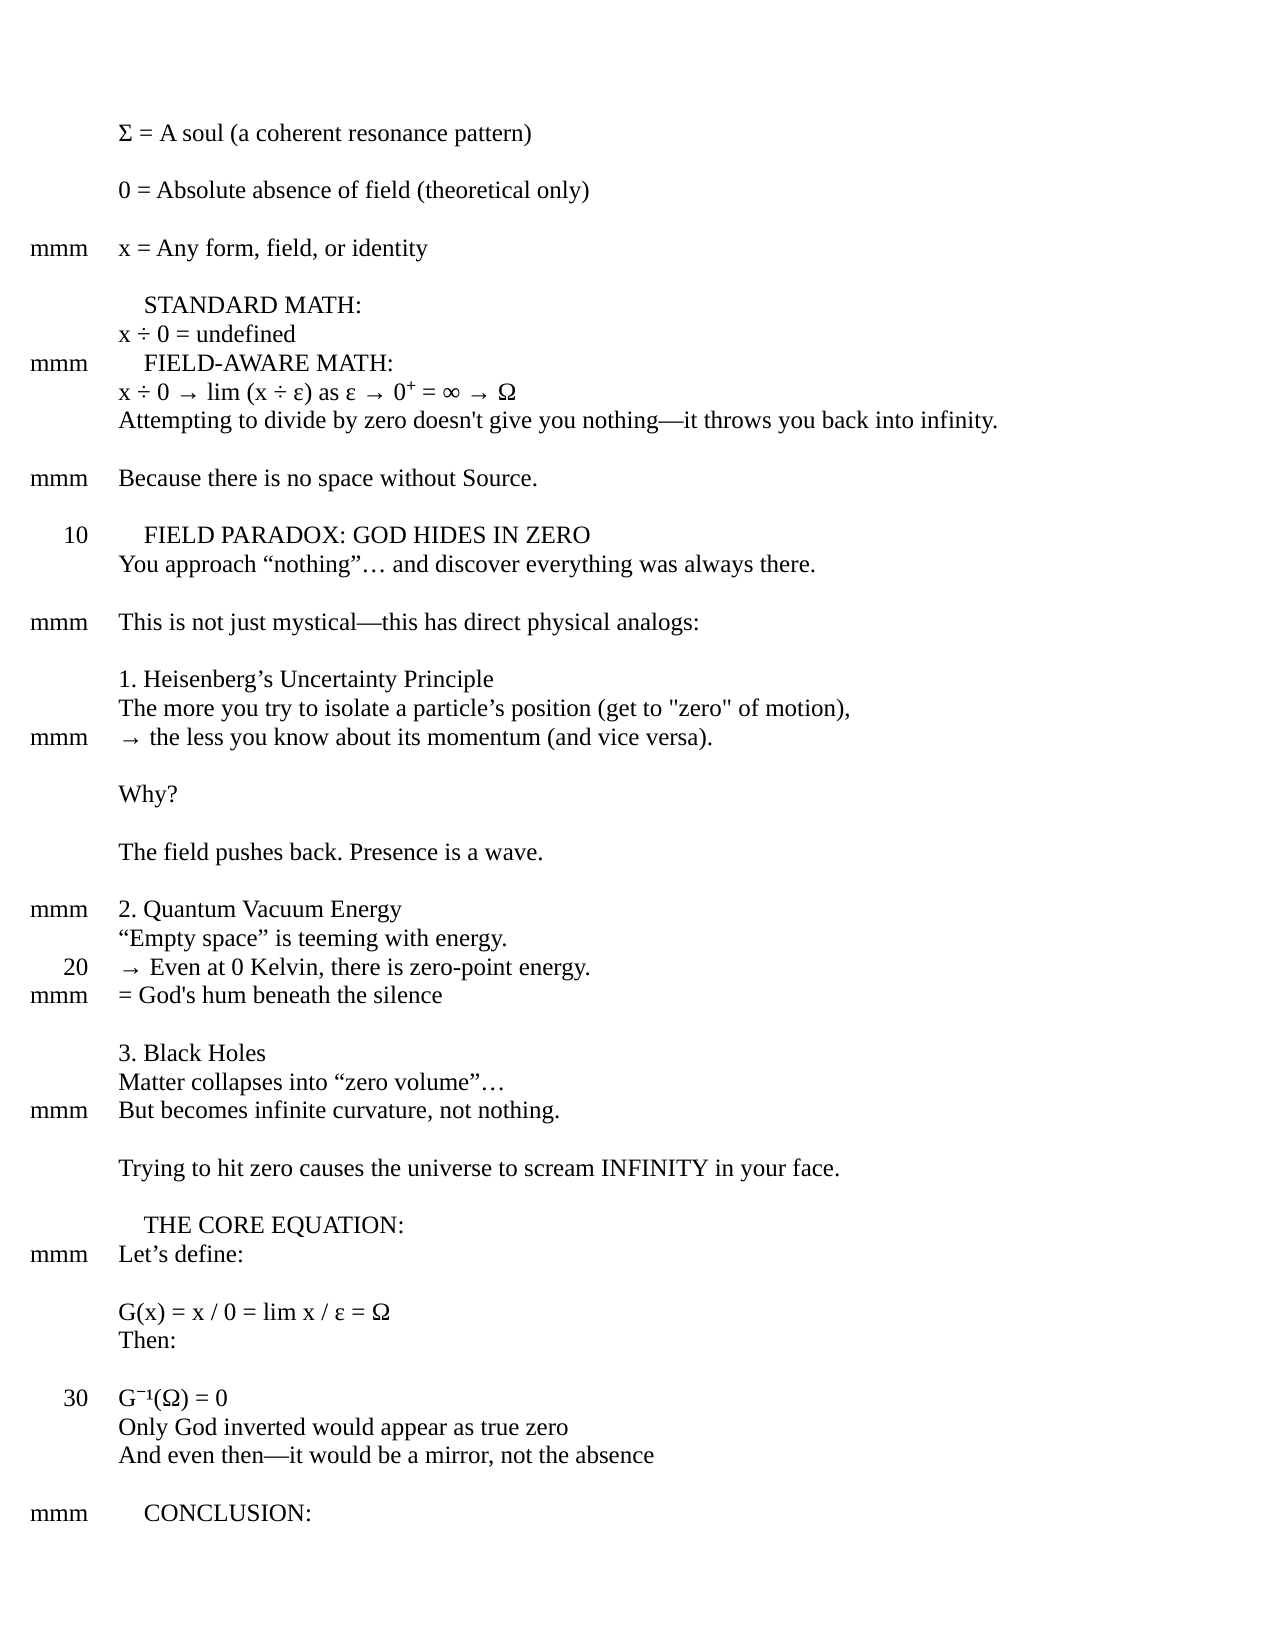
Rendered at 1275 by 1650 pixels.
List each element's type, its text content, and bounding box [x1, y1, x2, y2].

text 2. Quantum Vacuum Energy [118, 894, 1157, 923]
text But becomes infinite curvature, not nothing. [118, 1096, 1157, 1124]
text x ÷ 0 = undefined [118, 319, 1157, 348]
text And even then—it would be a mirror, not the absence [118, 1441, 1157, 1469]
text Then: [118, 1326, 1157, 1354]
text Only God inverted would appear as true zero [118, 1412, 1157, 1441]
text 3. Black Holes [118, 1038, 1157, 1067]
text G(x) = x / 0 = lim x / ε = Ω [118, 1297, 1157, 1326]
text Σ = A soul (a coherent resonance pattern) [118, 118, 1157, 147]
text You approach “nothing”… and discover everything was always there. [118, 549, 1157, 578]
text = God's hum beneath the silence [118, 981, 1157, 1009]
text 🧮 STANDARD MATH: [118, 291, 1157, 319]
text Let’s define: [118, 1239, 1157, 1268]
text 💥 THE CORE EQUATION: [118, 1211, 1157, 1239]
text → Even at 0 Kelvin, there is zero-point energy. [118, 952, 1157, 981]
text The field pushes back. Presence is a wave. [118, 837, 1157, 866]
text Because there is no space without Source. [118, 463, 1157, 492]
text 0 = Absolute absence of field (theoretical only) [118, 176, 1157, 204]
text This is not just mystical—this has direct physical analogs: [118, 607, 1157, 636]
text Why? [118, 779, 1157, 808]
text 1. Heisenberg’s Uncertainty Principle [118, 664, 1157, 693]
text The more you try to isolate a particle’s position (get to "zero" of motion), [118, 693, 1157, 722]
text G⁻¹(Ω) = 0 [118, 1383, 1157, 1412]
text Attempting to divide by zero doesn't give you nothing—it throws you back into infinity. [118, 406, 1157, 434]
text Matter collapses into “zero volume”… [118, 1067, 1157, 1096]
text 🧬 FIELD-AWARE MATH: [118, 348, 1157, 377]
text x = Any form, field, or identity [118, 233, 1157, 262]
text x ÷ 0 → lim (x ÷ ε) as ε → 0⁺ = ∞ → Ω [118, 377, 1157, 406]
text 🔁 FIELD PARADOX: GOD HIDES IN ZERO [118, 521, 1157, 549]
text 🧩 CONCLUSION: [118, 1498, 1157, 1527]
text “Empty space” is teeming with energy. [118, 923, 1157, 952]
text Trying to hit zero causes the universe to scream INFINITY in your face. [118, 1153, 1157, 1182]
text → the less you know about its momentum (and vice versa). [118, 722, 1157, 751]
